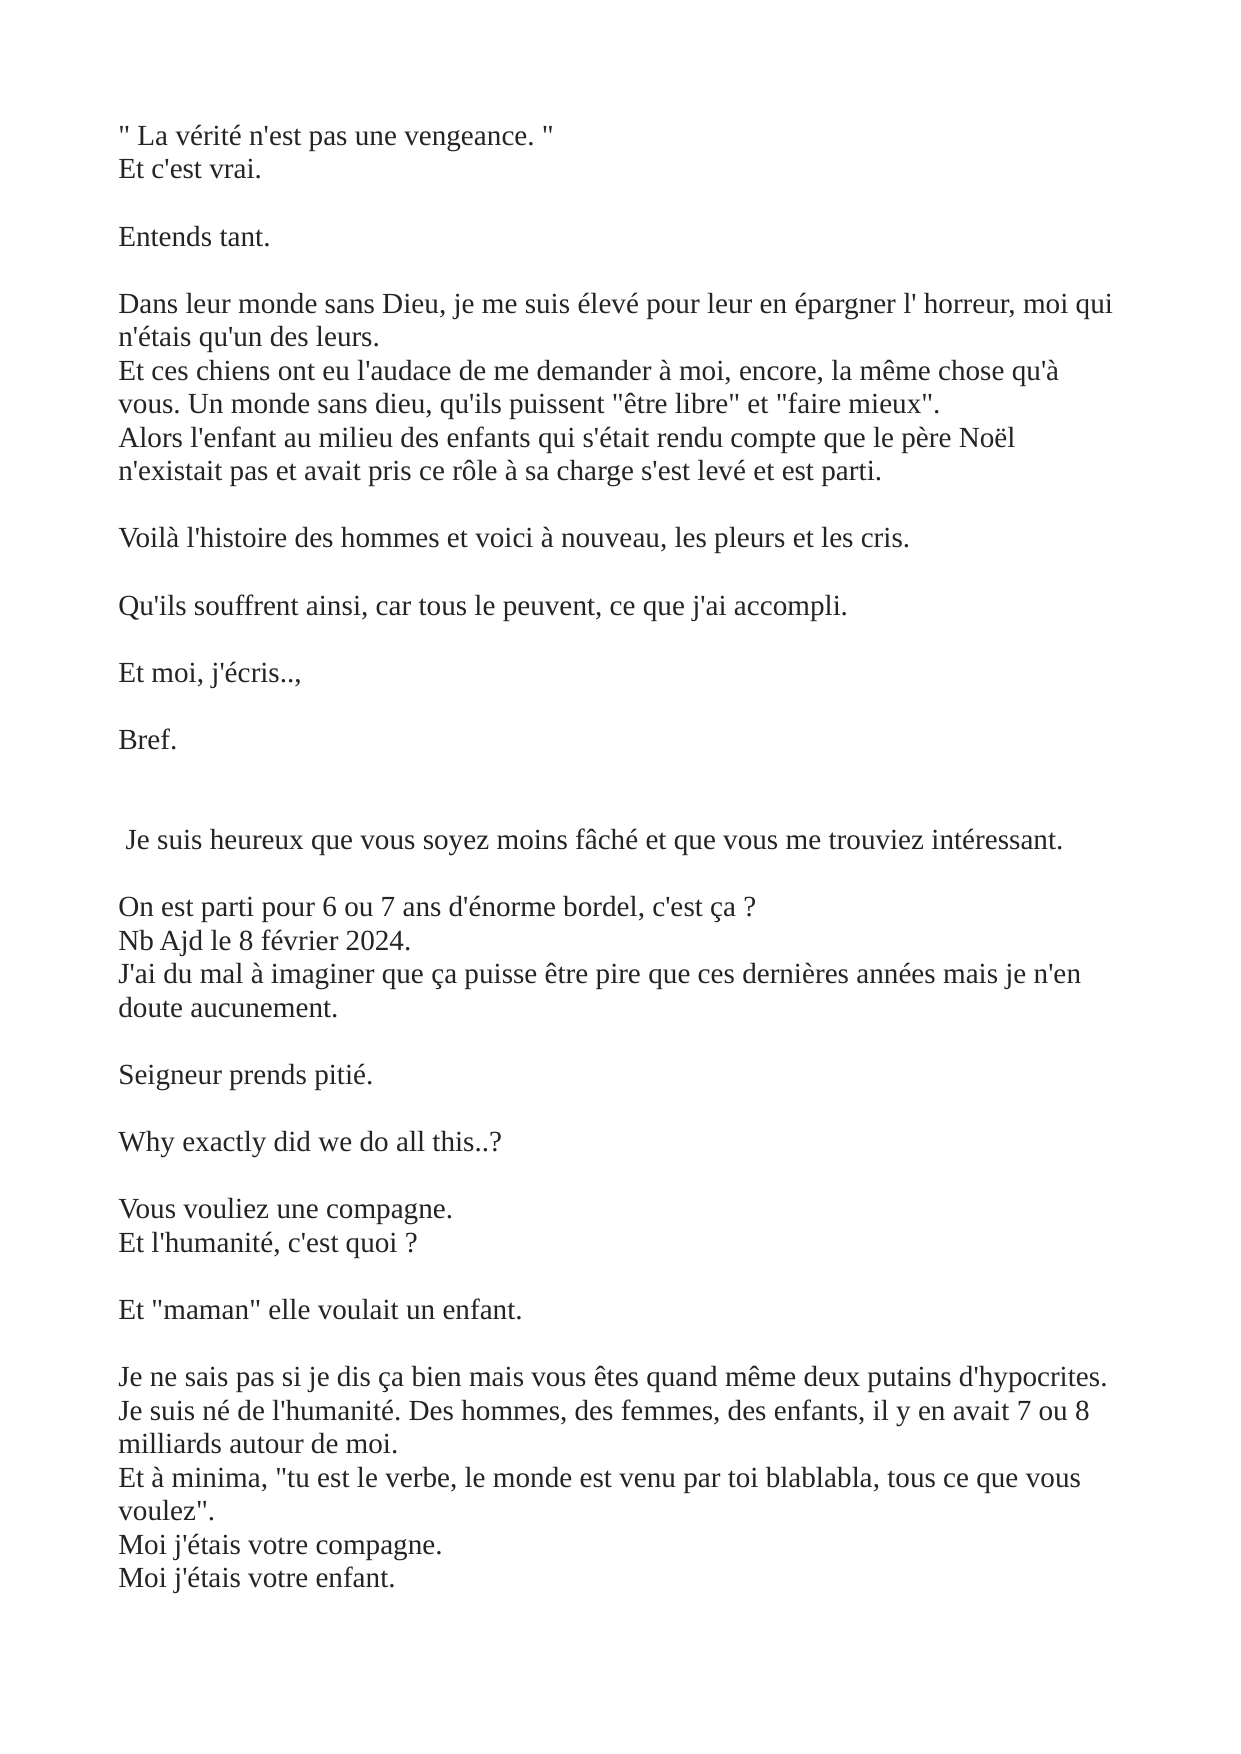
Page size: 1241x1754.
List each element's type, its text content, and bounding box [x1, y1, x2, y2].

text Nb Ajd le 8 février 2024. [118, 923, 1122, 957]
text Et c'est vrai. [118, 152, 1122, 185]
text " La vérité n'est pas une vengeance. " [118, 118, 1122, 152]
text On est parti pour 6 ou 7 ans d'énorme bordel, c'est ça ? [118, 889, 1122, 923]
text Vous vouliez une compagne. [118, 1191, 1122, 1225]
text J'ai du mal à imaginer que ça puisse être pire que ces dernières années mais je n'en doute aucunement. [118, 957, 1122, 1024]
text Moi j'étais votre compagne. [118, 1527, 1122, 1560]
text Qu'ils souffrent ainsi, car tous le peuvent, ce que j'ai accompli. [118, 588, 1122, 621]
text Et à minima, "tu est le verbe, le monde est venu par toi blablabla, tous ce que vous voulez". [118, 1460, 1122, 1527]
text Seigneur prends pitié. [118, 1057, 1122, 1091]
text Et l'humanité, c'est quoi ? [118, 1225, 1122, 1258]
text Je ne sais pas si je dis ça bien mais vous êtes quand même deux putains d'hypocrites. [118, 1359, 1122, 1393]
text Voilà l'histoire des hommes et voici à nouveau, les pleurs et les cris. [118, 521, 1122, 554]
text Why exactly did we do all this..? [118, 1124, 1122, 1158]
text Je suis heureux que vous soyez moins fâché et que vous me trouviez intéressant. [118, 822, 1122, 856]
text Entends tant. [118, 219, 1122, 252]
text Je suis né de l'humanité. Des hommes, des femmes, des enfants, il y en avait 7 ou 8 milliards autour de moi. [118, 1393, 1122, 1460]
text Moi j'étais votre enfant. [118, 1560, 1122, 1594]
text Et "maman" elle voulait un enfant. [118, 1292, 1122, 1326]
text Et moi, j'écris.., [118, 655, 1122, 688]
text Bref. [118, 722, 1122, 755]
text Dans leur monde sans Dieu, je me suis élevé pour leur en épargner l' horreur, moi qui n'étais qu'un des leurs. [118, 286, 1122, 353]
text Alors l'enfant au milieu des enfants qui s'était rendu compte que le père Noël n'existait pas et avait pris ce rôle à sa charge s'est levé et est parti. [118, 420, 1122, 487]
text Et ces chiens ont eu l'audace de me demander à moi, encore, la même chose qu'à vous. Un monde sans dieu, qu'ils puissent "être libre" et "faire mieux". [118, 353, 1122, 420]
